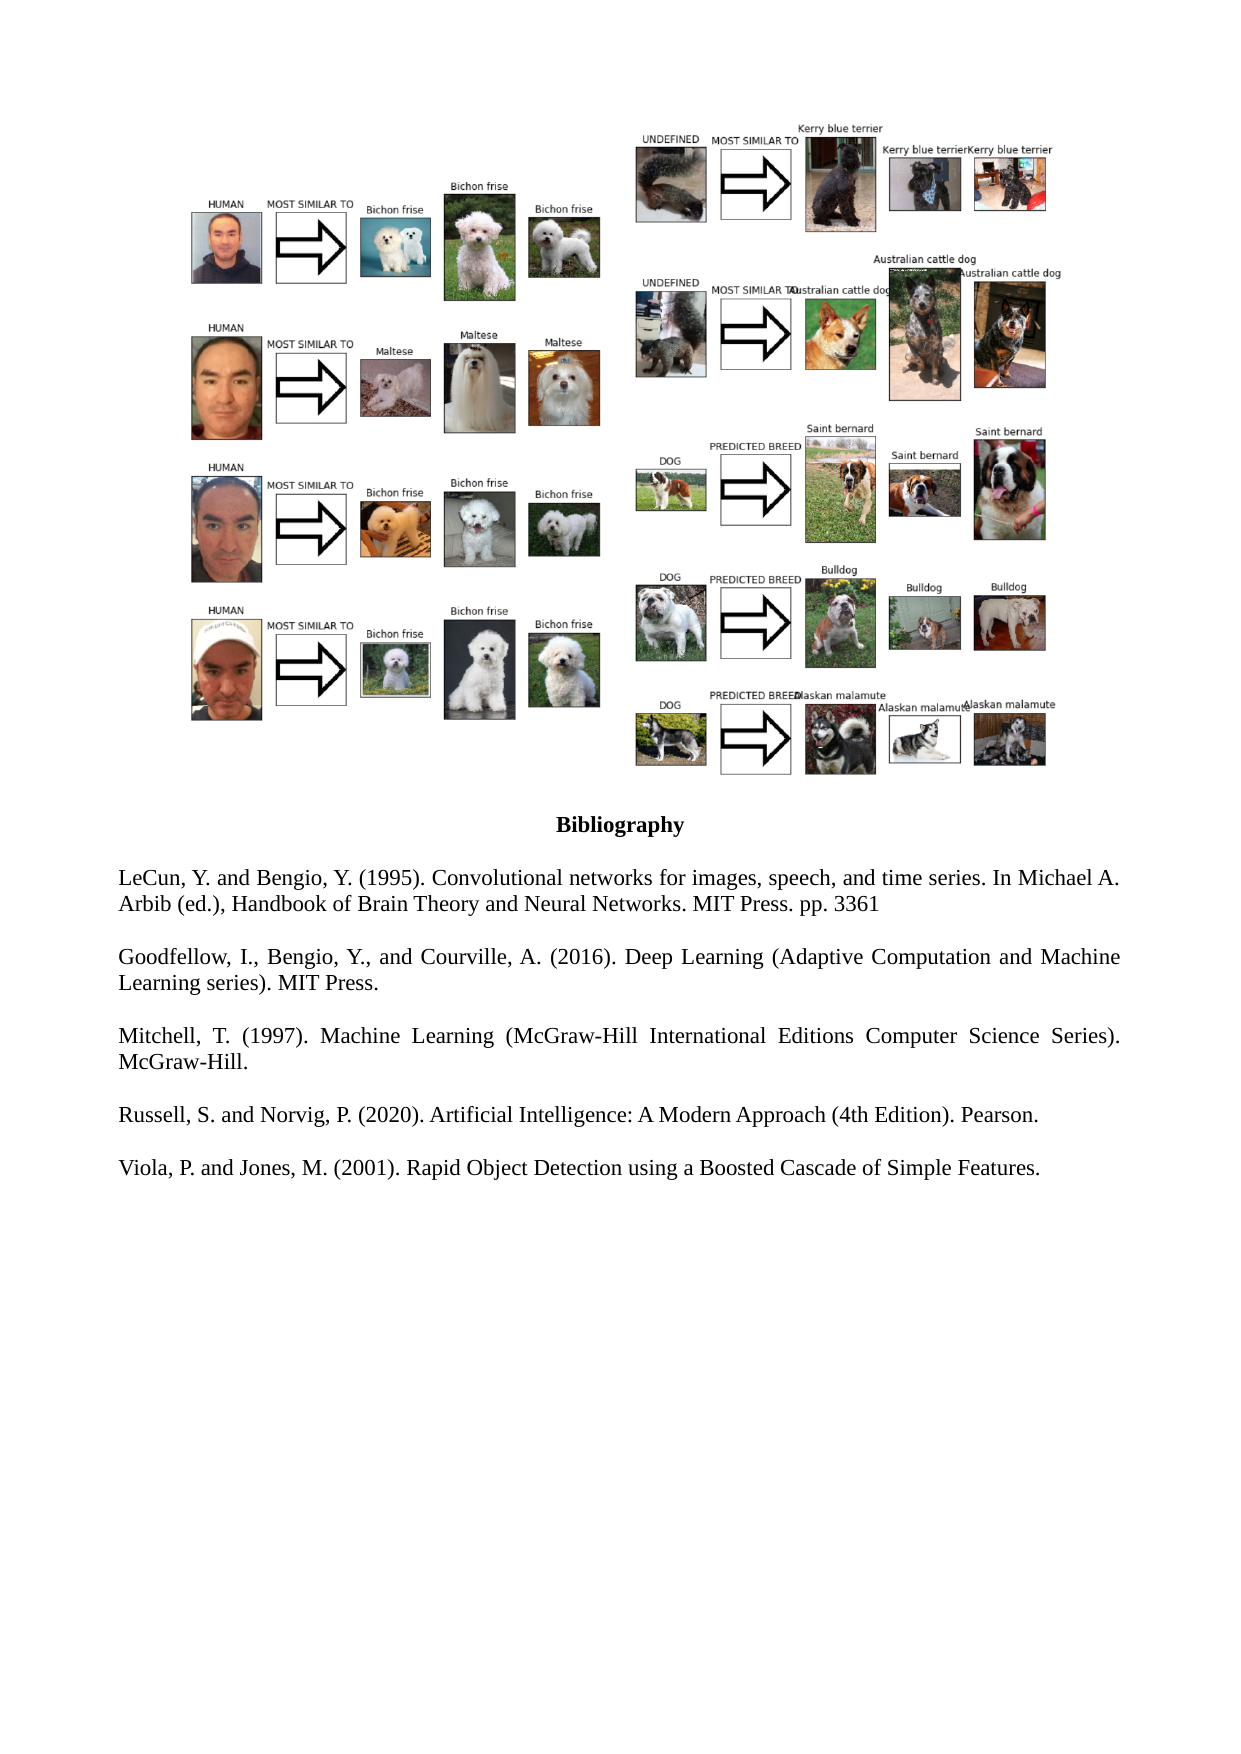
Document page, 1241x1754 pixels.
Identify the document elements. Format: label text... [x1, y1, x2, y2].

text LeCun, Y. and Bengio, Y. (1995). Convolutional networks for images, speech, and time series. In Michael A. Arbib (ed.), Handbook of Brain Theory and Neural Networks. MIT Press. pp. 3361 [118, 864, 1122, 916]
picture [622, 118, 1067, 780]
picture [174, 178, 617, 727]
text Goodfellow, I., Bengio, Y., and Courville, A. (2016). Deep Learning (Adaptive Computation and Machine Learning series). MIT Press. [118, 943, 1122, 995]
text Viola, P. and Jones, M. (2001). Rapid Object Detection using a Boosted Cascade of Simple Features. [118, 1153, 1122, 1180]
text Mitchell, T. (1997). Machine Learning (McGraw-Hill International Editions Computer Science Series). McGraw-Hill. [118, 1022, 1122, 1074]
text Bibliography [118, 811, 1122, 837]
text Russell, S. and Norvig, P. (2020). Artificial Intelligence: A Modern Approach (4th Edition). Pearson. [118, 1101, 1122, 1127]
